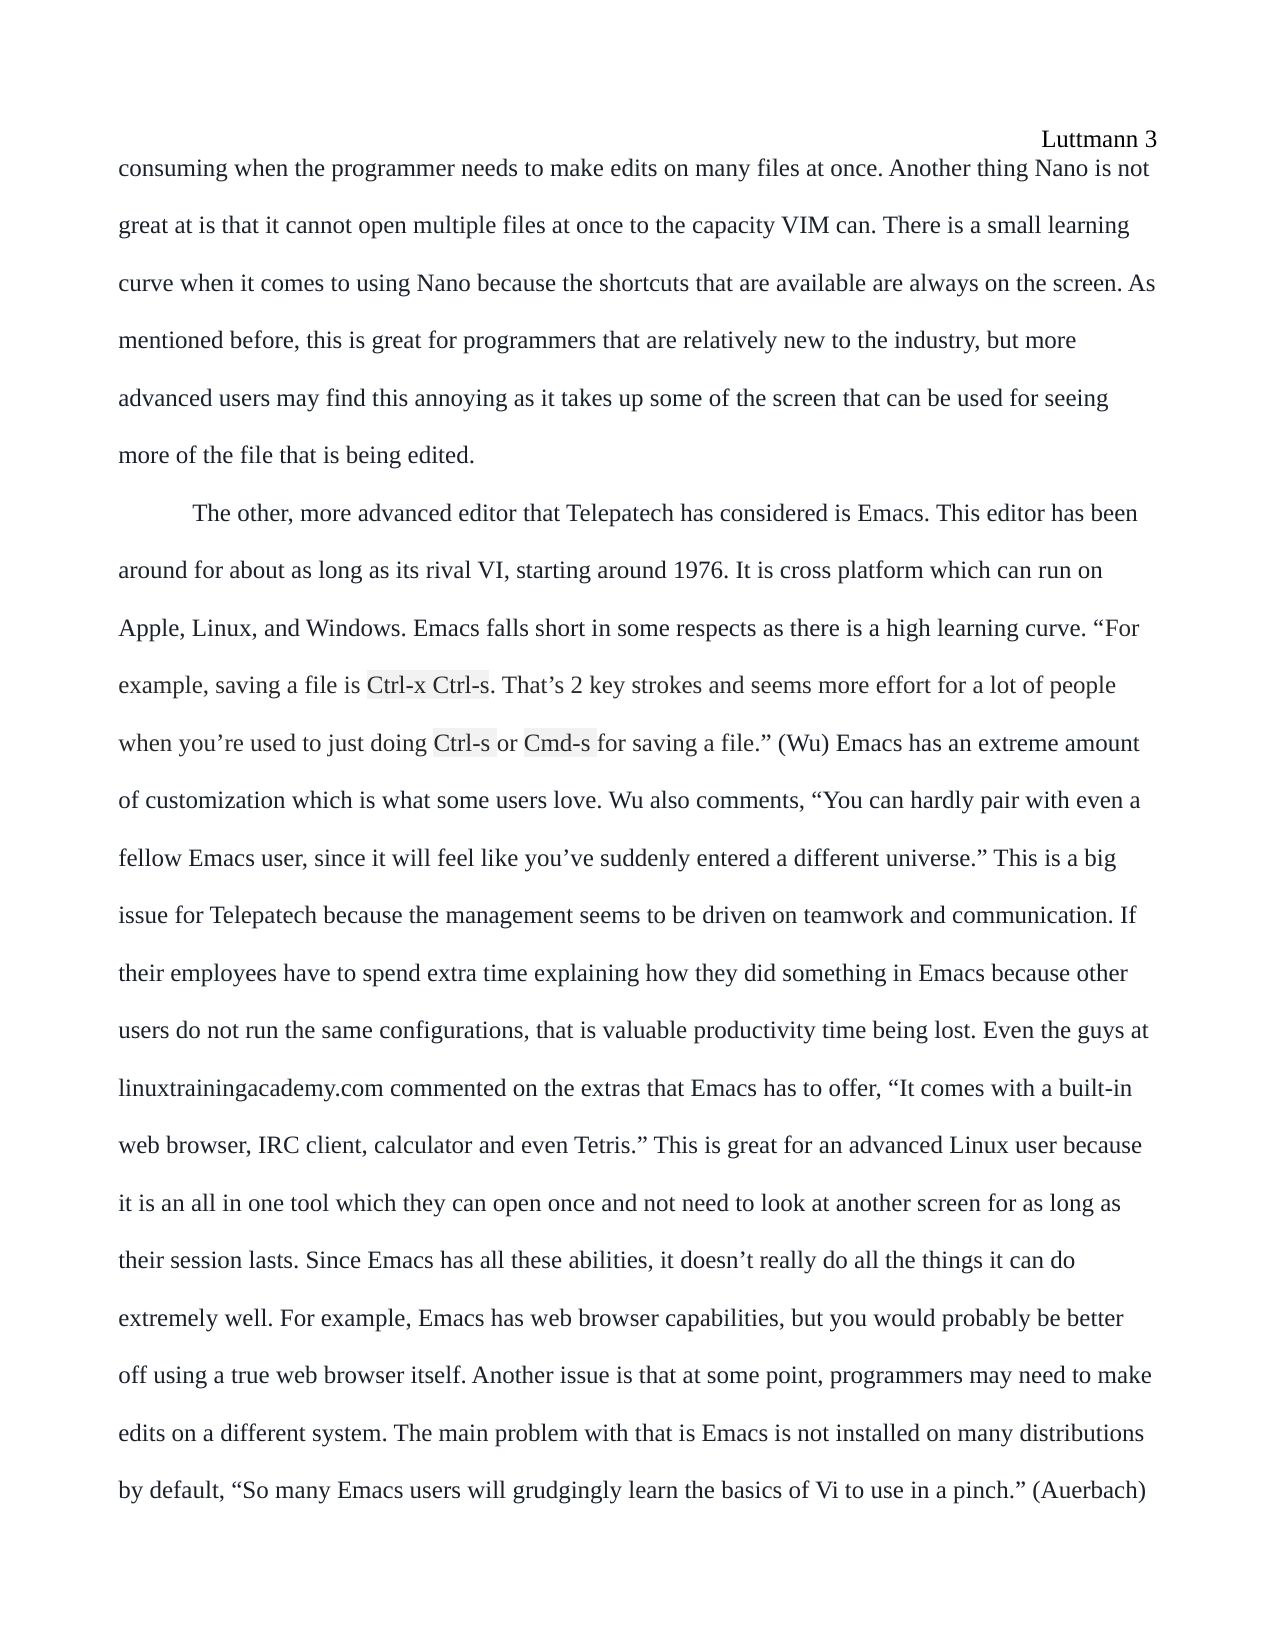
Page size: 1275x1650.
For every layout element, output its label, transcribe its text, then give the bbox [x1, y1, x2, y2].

text consuming when the programmer needs to make edits on many files at once. Another thing Nano is not great at is that it cannot open multiple files at once to the capacity VIM can. There is a small learning curve when it comes to using Nano because the shortcuts that are available are always on the screen. As mentioned before, this is great for programmers that are relatively new to the industry, but more advanced users may find this annoying as it takes up some of the screen that can be used for seeing more of the file that is being edited. [118, 153, 1157, 469]
text The other, more advanced editor that Telepatech has considered is Emacs. This editor has been around for about as long as its rival VI, starting around 1976. It is cross platform which can run on Apple, Linux, and Windows. Emacs falls short in some respects as there is a high learning curve. “For example, saving a file is Ctrl-x Ctrl-s. That’s 2 key strokes and seems more effort for a lot of people when you’re used to just doing Ctrl-s or Cmd-s for saving a file.” (Wu) Emacs has an extreme amount of customization which is what some users love. Wu also comments, “You can hardly pair with even a fellow Emacs user, since it will feel like you’ve suddenly entered a different universe.” This is a big issue for Telepatech because the management seems to be driven on teamwork and communication. If their employees have to spend extra time explaining how they did something in Emacs because other users do not run the same configurations, that is valuable productivity time being lost. Even the guys at linuxtrainingacademy.com commented on the extras that Emacs has to offer, “It comes with a built-in web browser, IRC client, calculator and even Tetris.” This is great for an advanced Linux user because it is an all in one tool which they can open once and not need to look at another screen for as long as their session lasts. Since Emacs has all these abilities, it doesn’t really do all the things it can do extremely well. For example, Emacs has web browser capabilities, but you would probably be better off using a true web browser itself. Another issue is that at some point, programmers may need to make edits on a different system. The main problem with that is Emacs is not installed on many distributions by default, “So many Emacs users will grudgingly learn the basics of Vi to use in a pinch.” (Auerbach) [118, 498, 1157, 1504]
